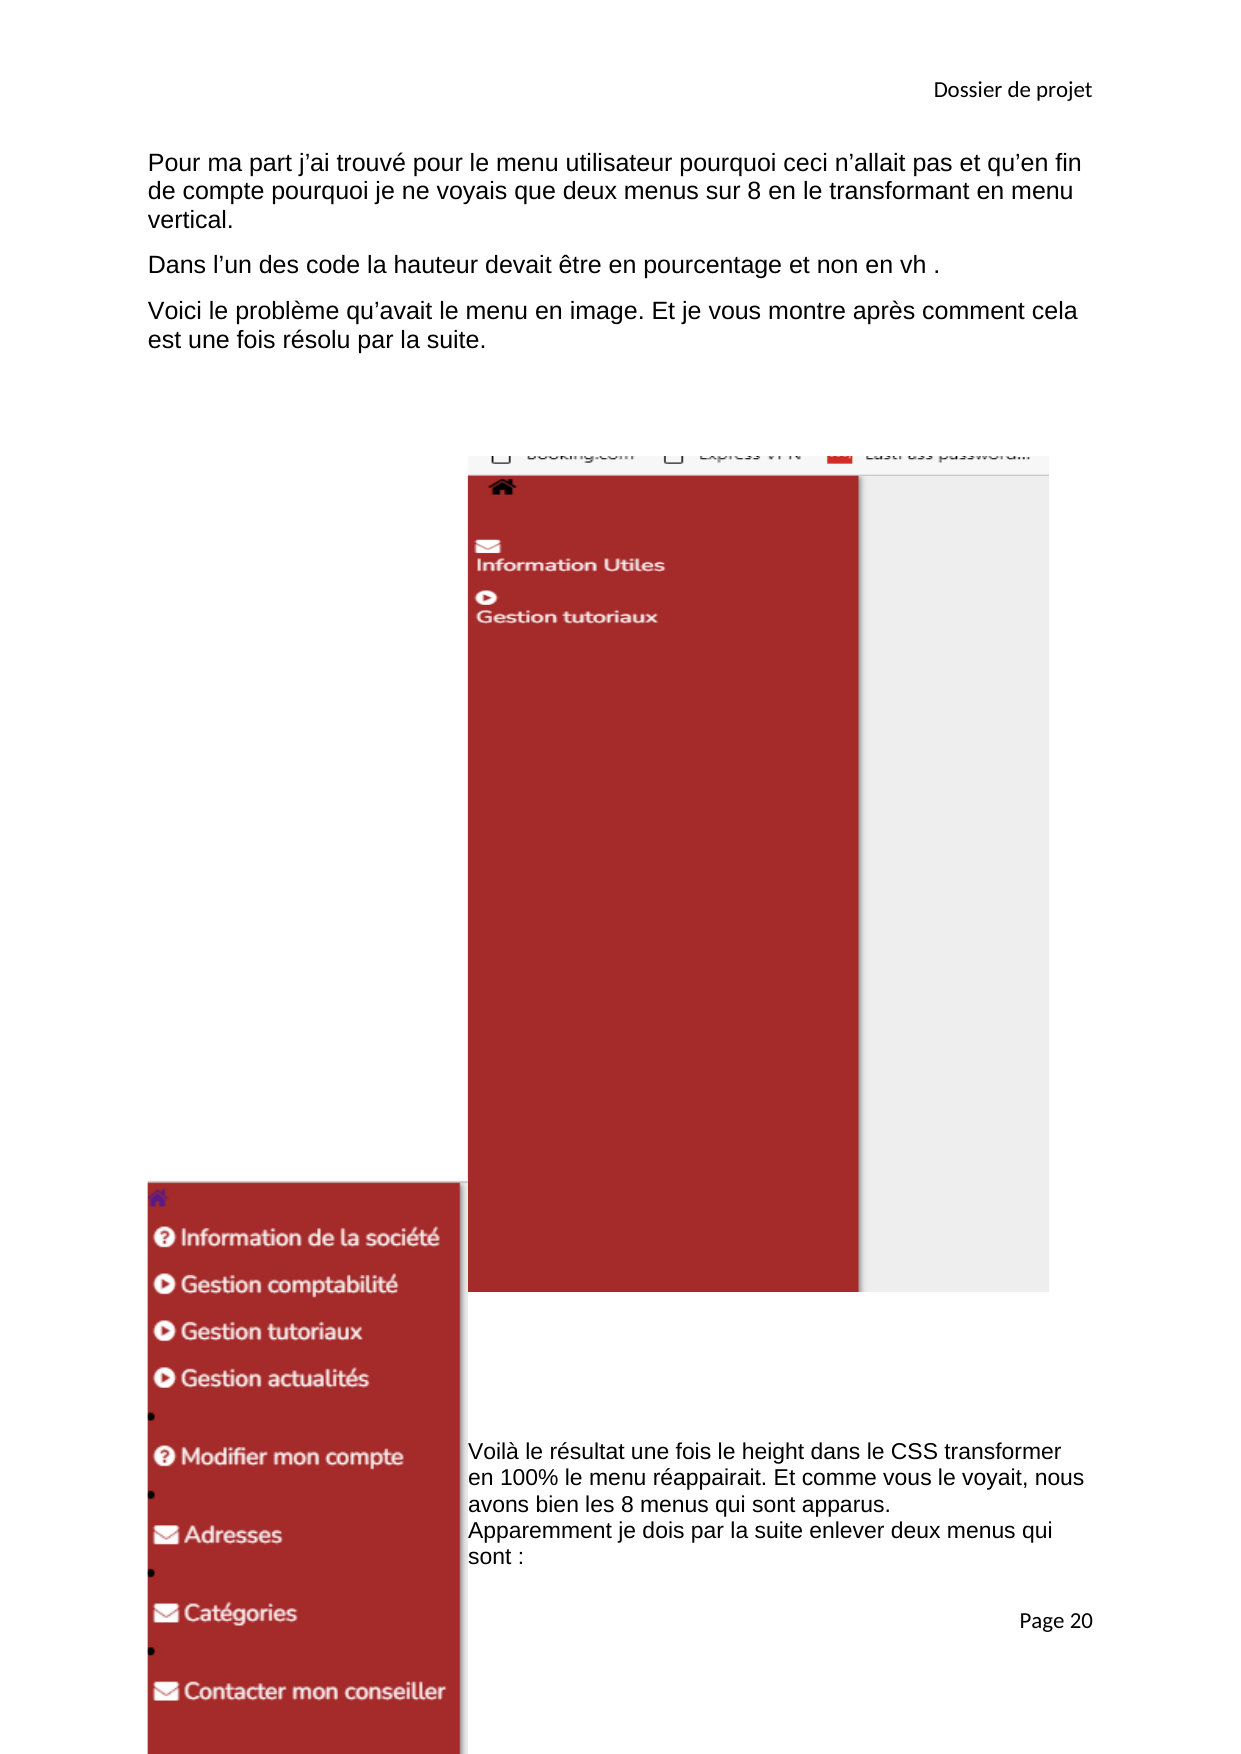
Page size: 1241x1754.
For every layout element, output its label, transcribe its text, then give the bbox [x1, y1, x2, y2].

text Dans l’un des code la hauteur devait être en pourcentage et non en vh . [148, 251, 1093, 279]
text Pour ma part j’ai trouvé pour le menu utilisateur pourquoi ceci n’allait pas et qu’en fin de compte pourquoi je ne voyais que deux menus sur 8 en le transformant en menu vertical. [148, 148, 1093, 234]
text Voici le problème qu’avait le menu en image. Et je vous montre après comment cela est une fois résolu par la suite. [148, 296, 1093, 353]
text Voilà le résultat une fois le height dans le CSS transformer en 100% le menu réappairait. Et comme vous le voyait, nous avons bien les 8 menus qui sont apparus. Apparemment je dois par la suite enlever deux menus qui sont : [468, 1438, 1093, 1569]
